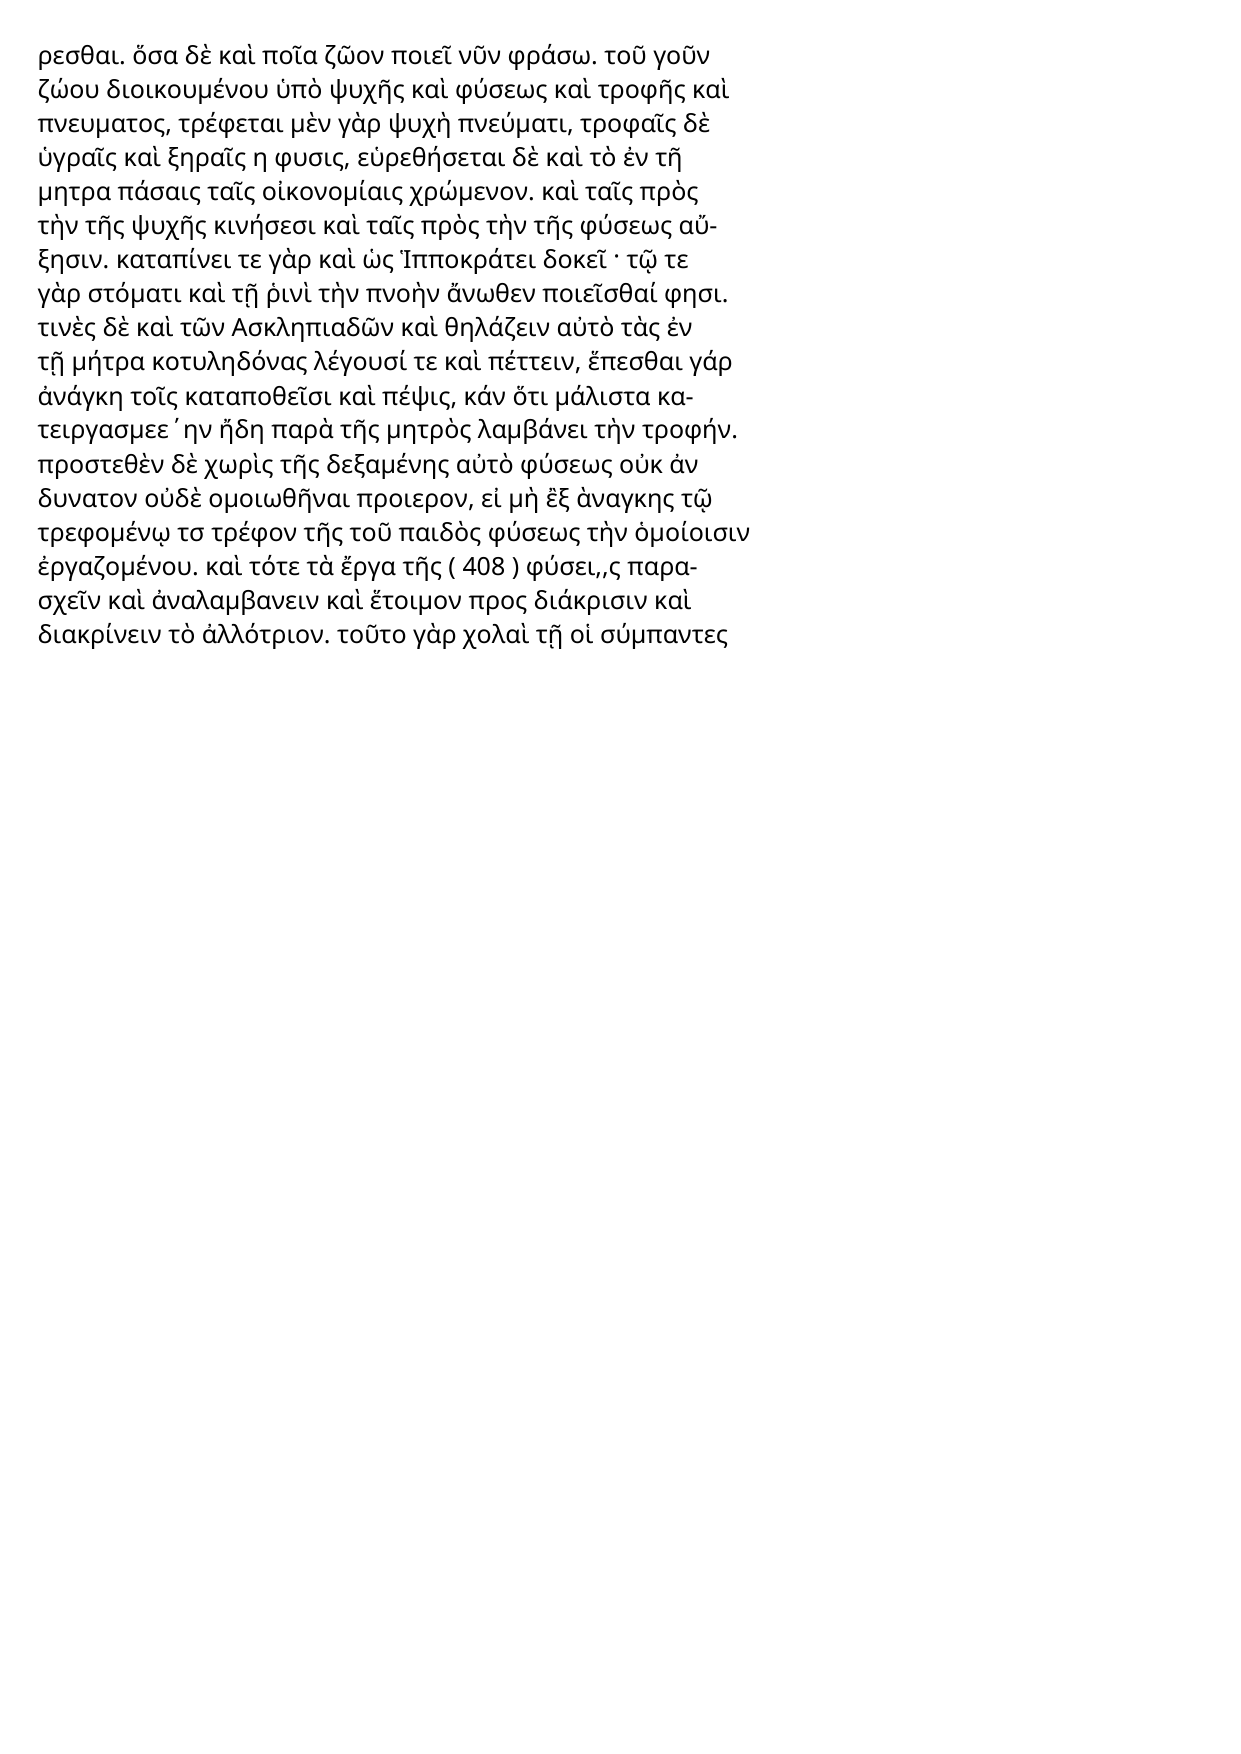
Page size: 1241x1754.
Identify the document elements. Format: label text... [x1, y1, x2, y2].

text ρεσθαι. ὅσα δὲ καὶ ποῖα ζῶον ποιεῖ νῦν φράσω. τοῦ γοῦν ζώου διοικουμένου ὑπὸ ψυχῆς καὶ φύσεως καὶ τροφῆς καὶ πνευματος, τρέφεται μὲν γὰρ ψυχὴ πνεύματι, τροφαῖς δὲ ὑγραῖς καὶ ξηραῖς η φυσις, εὑρεθήσεται δὲ καὶ τὸ ἐν τῆ μητρα πάσαις ταῖς οἰκονομίαις χρώμενον. καὶ ταῖς πρὸς τὴν τῆς ψυχῆς κινήσεσι καὶ ταῖς πρὸς τὴν τῆς φύσεως αὔ- ξησιν. καταπίνει τε γὰρ καὶ ὡς Ἱπποκράτει δοκεῖ · τῷ τε γὰρ στόματι καὶ τῇ ῥινὶ τὴν πνοὴν ἄνωθεν ποιεῖσθαί φησι. τινὲς δὲ καὶ τῶν Ασκληπιαδῶν καὶ θηλάζειν αὐτὸ τὰς ἐν τῇ μήτρα κοτυληδόνας λέγουσί τε καὶ πέττειν, ἕπεσθαι γάρ ἀνάγκη τοῖς καταποθεῖσι καὶ πέψις, κάν ὅτι μάλιστα κα- τειργασμεε΄ην ἤδη παρὰ τῆς μητρὸς λαμβάνει τὴν τροφήν. προστεθὲν δὲ χωρὶς τῆς δεξαμένης αὐτὸ φύσεως οὐκ ἀν δυνατον οὐδὲ ομοιωθῆναι προιερον, εἰ μὴ ἒξ ὰναγκης τῷ τρεφομένῳ τσ τρέφον τῆς τοῦ παιδὸς φύσεως τὴν ὁμοίοισιν ἐργαζομένου. καὶ τότε τὰ ἔργα τῆς ( 408 ) φύσει,,ς παρα- σχεῖν καὶ ἀναλαμβανειν καὶ ἕτοιμον προς διάκρισιν καὶ διακρίνειν τὸ ἀλλότριον. τοῦτο γὰρ χολαὶ τῇ οἱ σύμπαντες [37, 37, 1203, 651]
